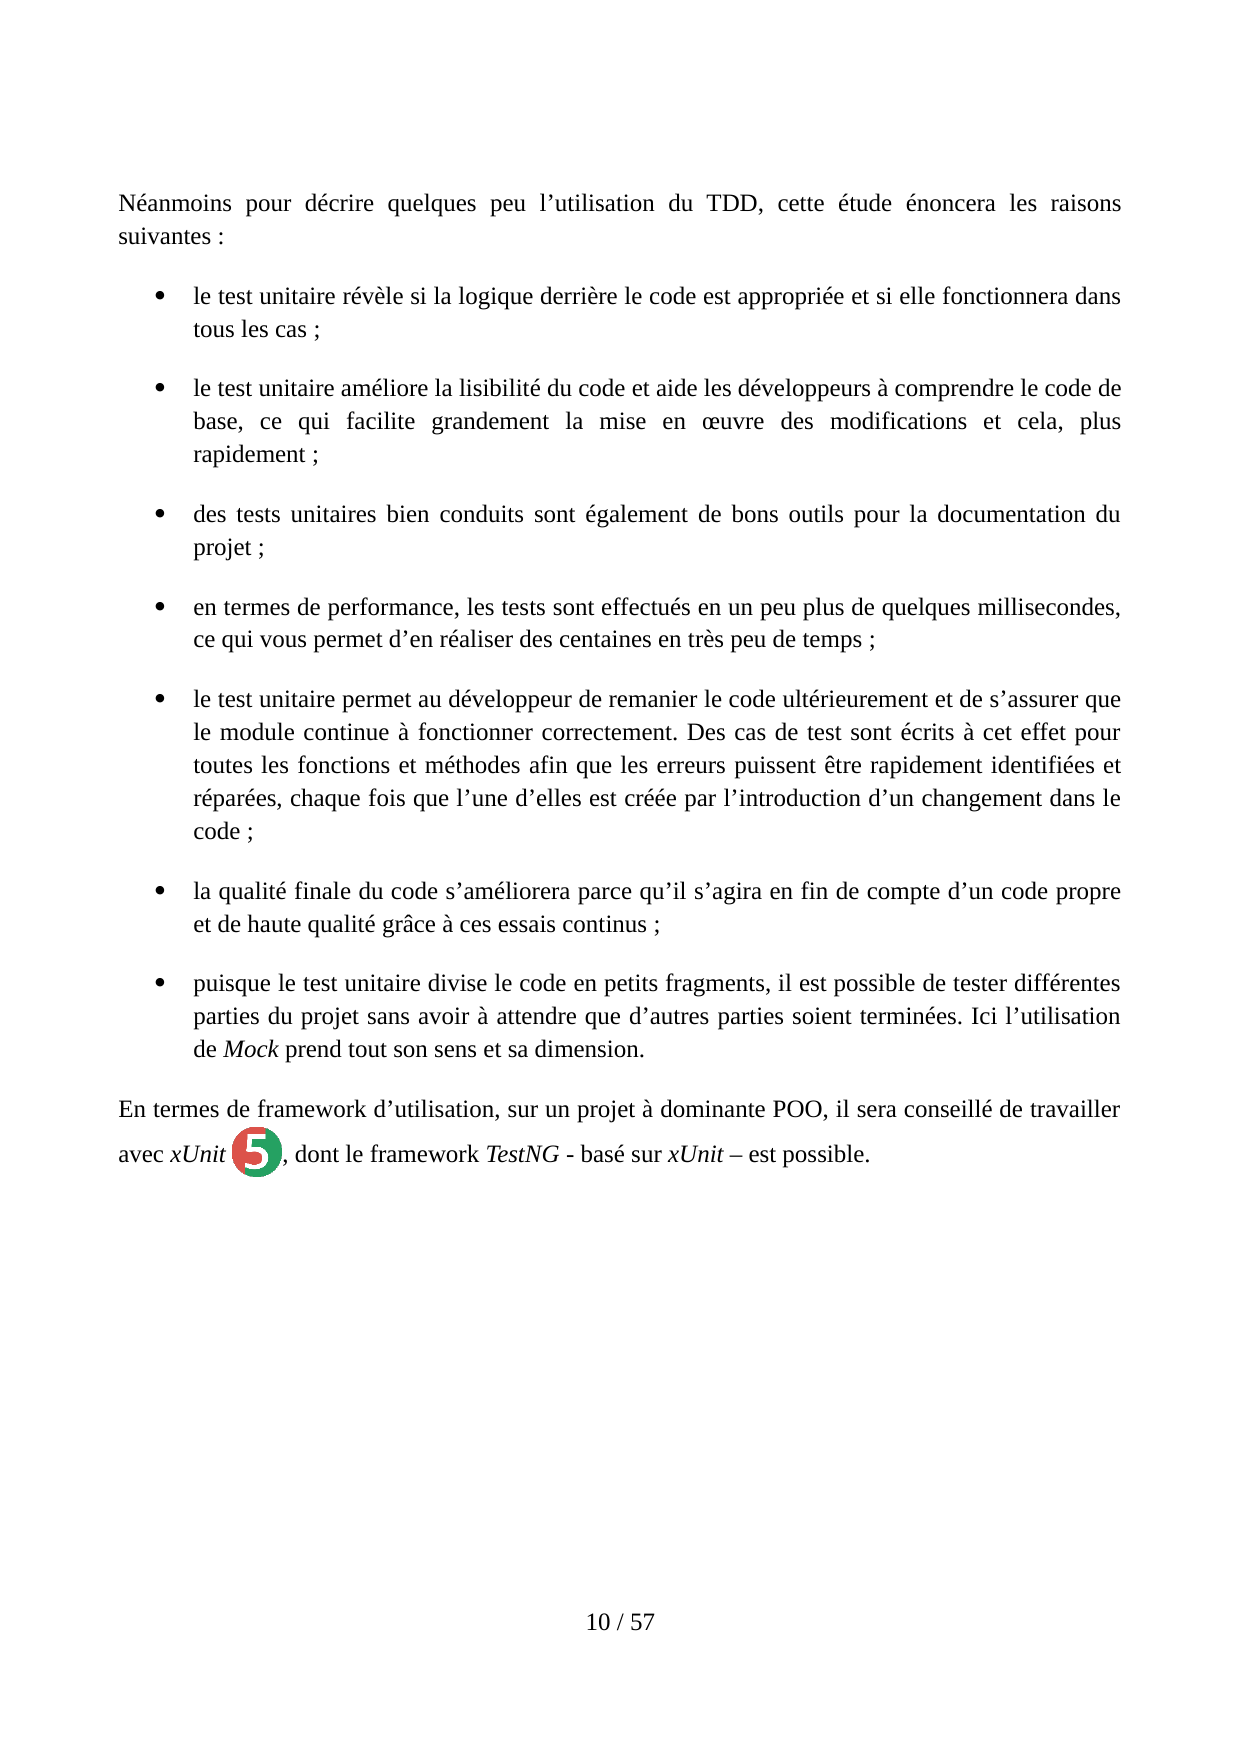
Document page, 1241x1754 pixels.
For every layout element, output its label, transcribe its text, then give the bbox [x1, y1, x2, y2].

picture [232, 1127, 282, 1177]
list la qualité finale du code s’améliorera parce qu’il s’agira en fin de compte d’un code propre et de haute qualité grâce à ces essais continus ; [156, 876, 1122, 938]
list le test unitaire améliore la lisibilité du code et aide les développeurs à comprendre le code de base, ce qui facilite grandement la mise en œuvre des modifications et cela, plus rapidement ; [156, 373, 1122, 468]
text En termes de framework d’utilisation, sur un projet à dominante POO, il sera conseillé de travailler avec xUnit , dont le framework TestNG - basé sur xUnit – est possible. [118, 1094, 1122, 1177]
list puisque le test unitaire divise le code en petits fragments, il est possible de tester différentes parties du projet sans avoir à attendre que d’autres parties soient terminées. Ici l’utilisation de Mock prend tout son sens et sa dimension. [156, 968, 1122, 1063]
list le test unitaire permet au développeur de remanier le code ultérieurement et de s’assurer que le module continue à fonctionner correctement. Des cas de test sont écrits à cet effet pour toutes les fonctions et méthodes afin que les erreurs puissent être rapidement identifiées et réparées, chaque fois que l’une d’elles est créée par l’introduction d’un changement dans le code ; [156, 684, 1122, 845]
list des tests unitaires bien conduits sont également de bons outils pour la documentation du projet ; [156, 499, 1122, 561]
list le test unitaire révèle si la logique derrière le code est appropriée et si elle fonctionnera dans tous les cas ; [156, 281, 1122, 342]
text Néanmoins pour décrire quelques peu l’utilisation du TDD, cette étude énoncera les raisons suivantes : [118, 188, 1122, 250]
list en termes de performance, les tests sont effectués en un peu plus de quelques millisecondes, ce qui vous permet d’en réaliser des centaines en très peu de temps ; [156, 592, 1122, 653]
